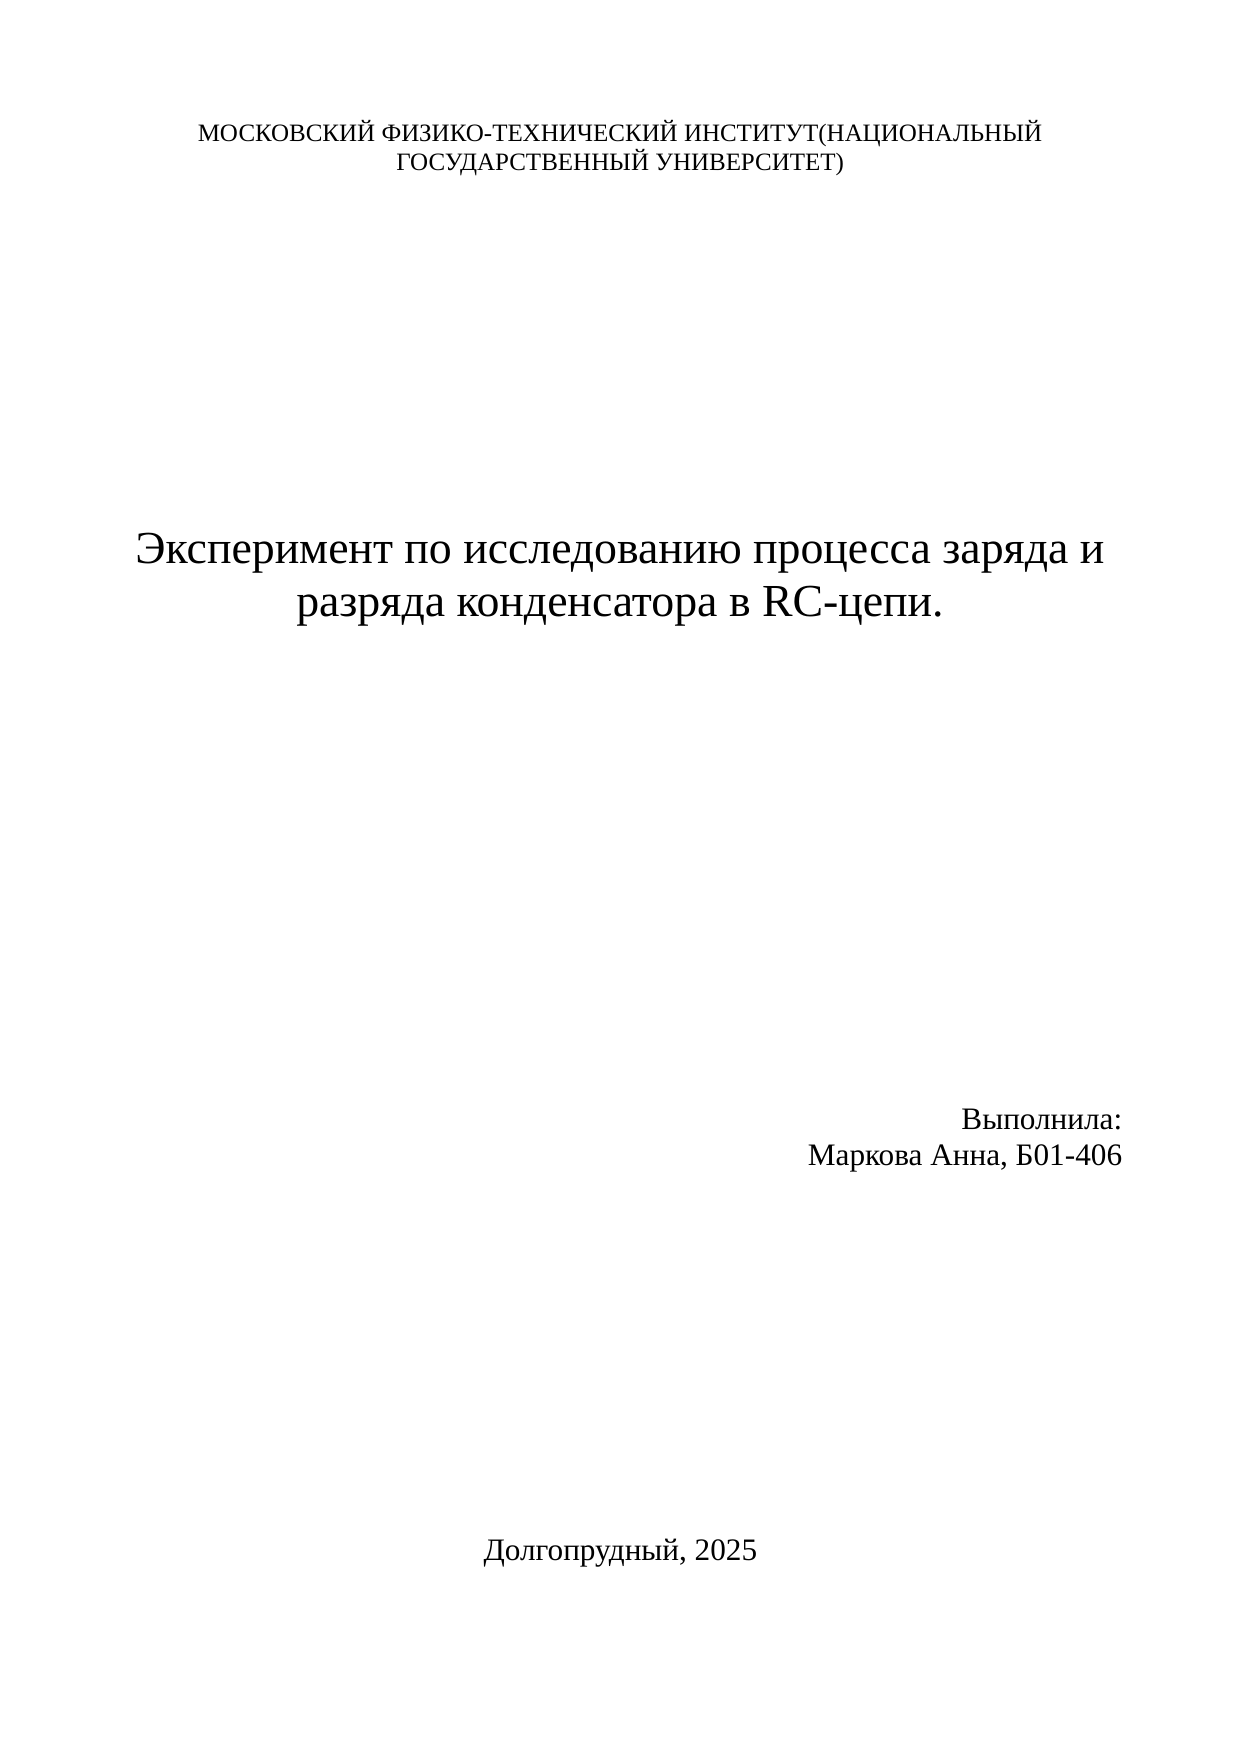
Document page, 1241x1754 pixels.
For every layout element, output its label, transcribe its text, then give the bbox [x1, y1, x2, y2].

text Долгопрудный, 2025 [118, 1532, 1122, 1568]
text Выполнила: [118, 1100, 1122, 1136]
text МОСКОВСКИЙ ФИЗИКО-ТЕХНИЧЕСКИЙ ИНСТИТУТ(НАЦИОНАЛЬНЫЙ ГОСУДАРСТВЕННЫЙ УНИВЕРСИТЕТ) [118, 118, 1122, 176]
text Маркова Анна, Б01-406 [118, 1136, 1122, 1172]
text Эксперимент по исследованию процесса заряда и разряда конденсатора в RC-цепи. [118, 521, 1122, 626]
